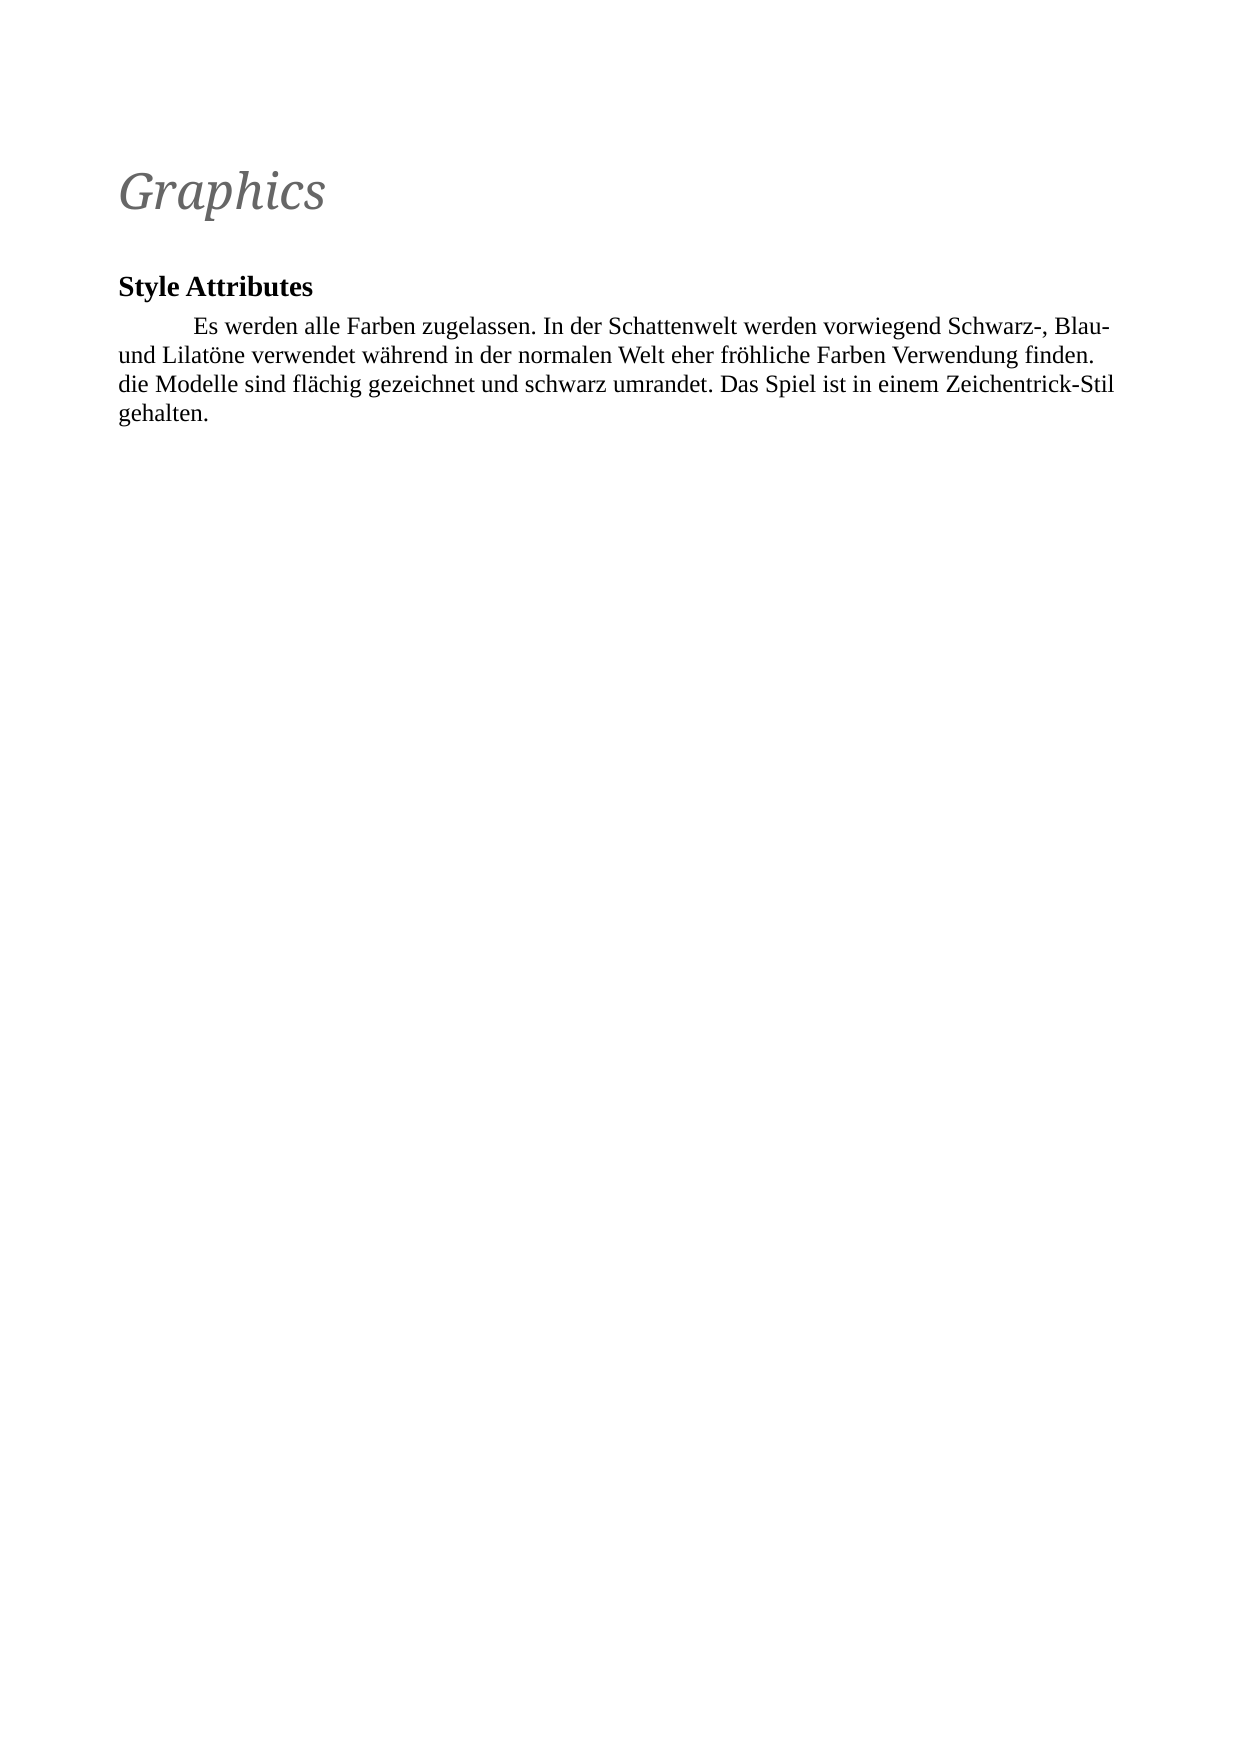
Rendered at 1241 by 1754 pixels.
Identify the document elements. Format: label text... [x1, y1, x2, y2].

subtitle Graphics [118, 156, 1122, 224]
text Es werden alle Farben zugelassen. In der Schattenwelt werden vorwiegend Schwarz-, Blau- und Lilatöne verwendet während in der normalen Welt eher fröhliche Farben Verwendung finden. die Modelle sind flächig gezeichnet und schwarz umrandet. Das Spiel ist in einem Zeichentrick-Stil gehalten. [118, 311, 1122, 426]
subtitle Style Attributes [118, 269, 1122, 303]
